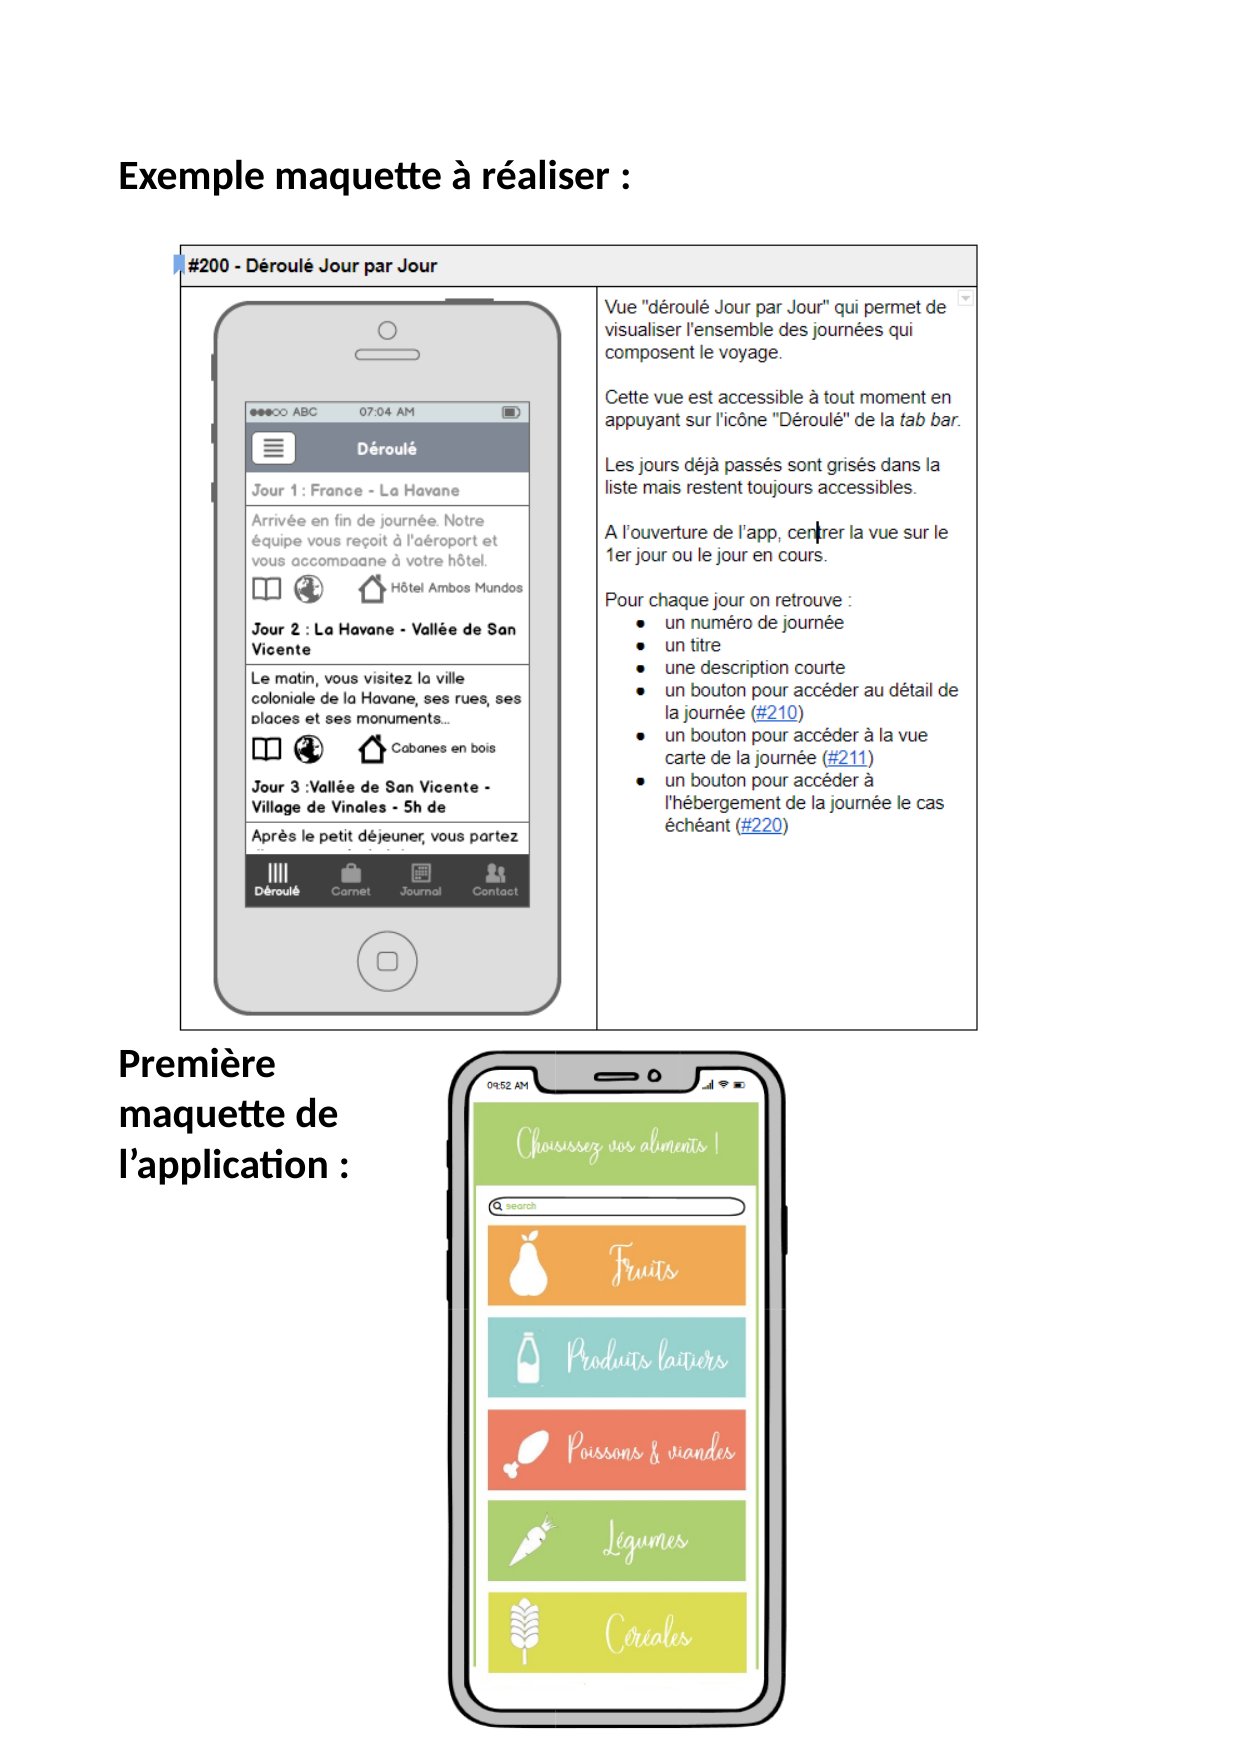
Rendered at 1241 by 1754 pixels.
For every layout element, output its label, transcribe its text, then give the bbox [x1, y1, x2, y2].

picture [397, 1044, 855, 1754]
picture [170, 236, 984, 1037]
text Première maquette de l’application : [118, 830, 1122, 1189]
text Exemple maquette à réaliser : [118, 149, 1122, 199]
